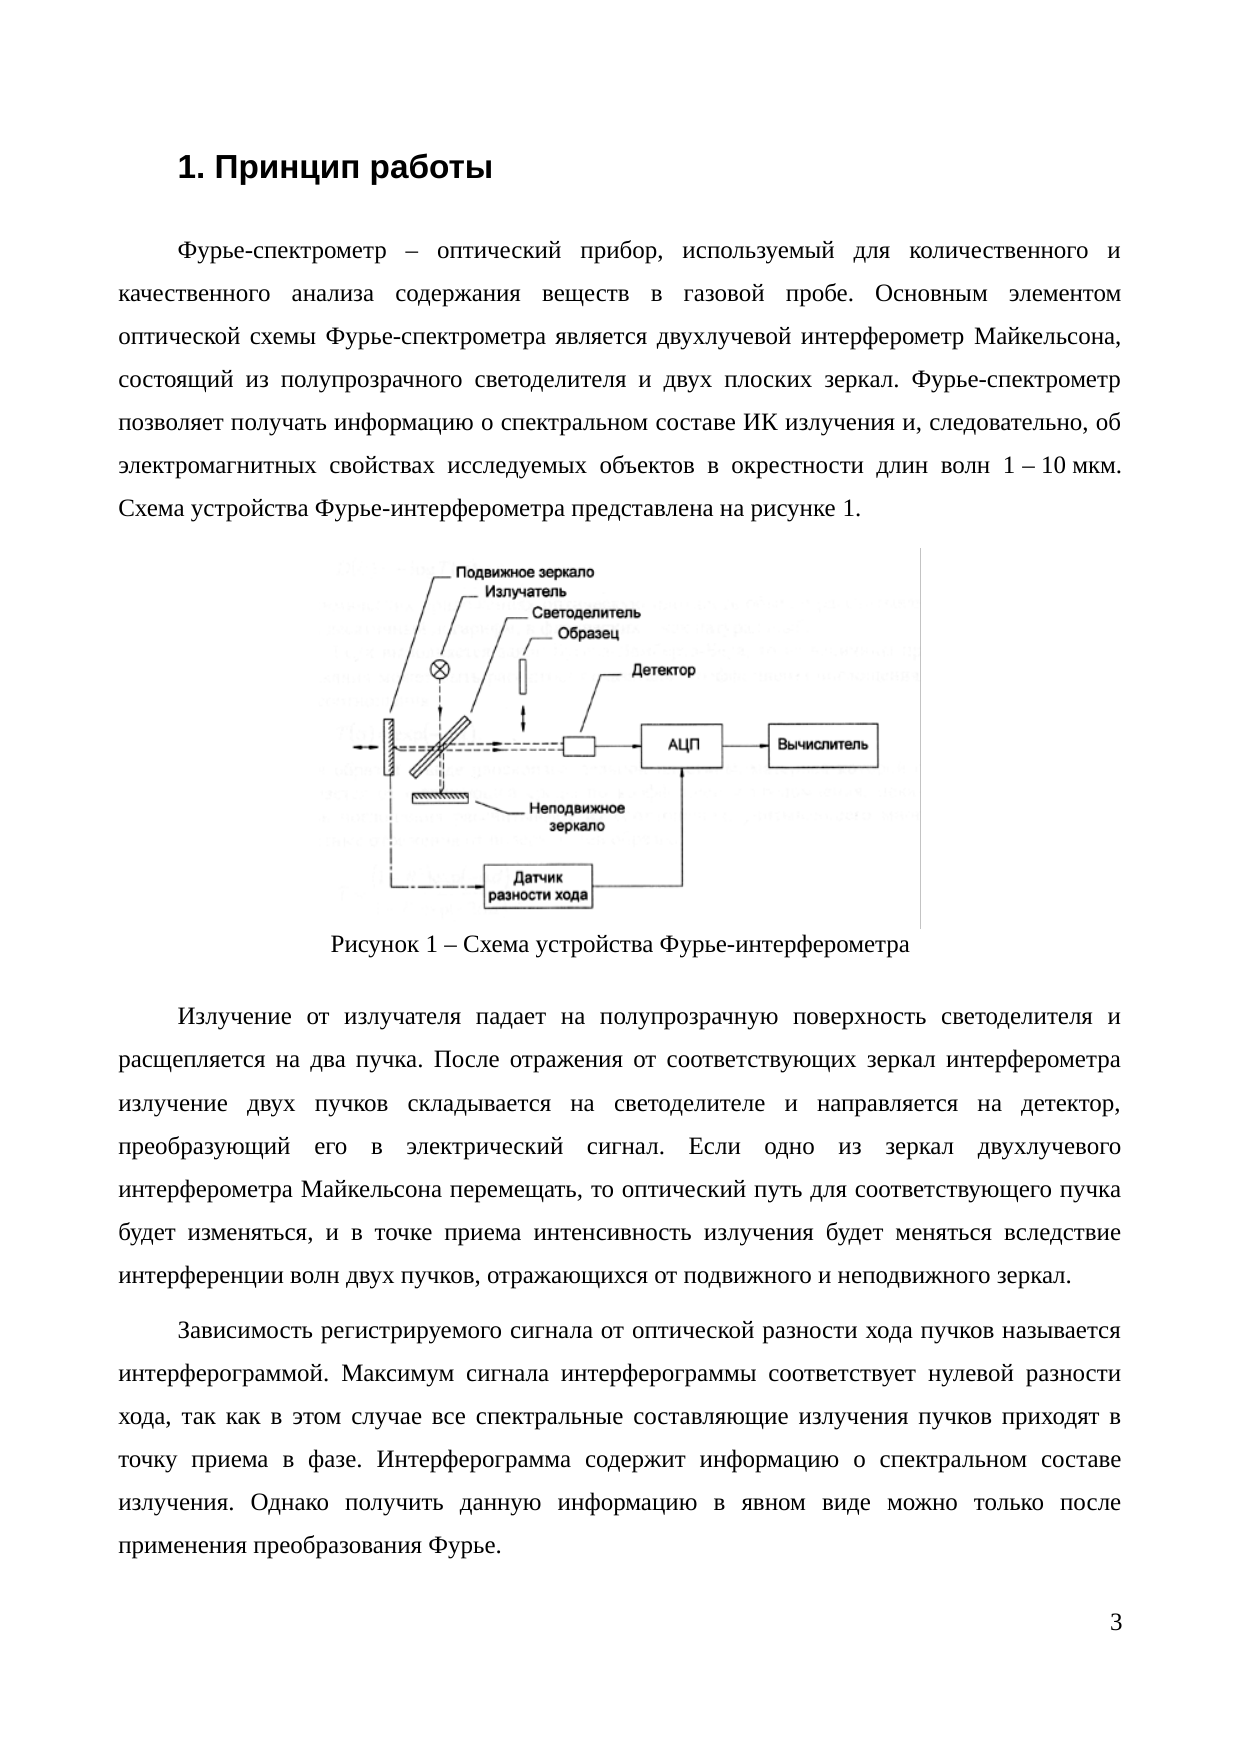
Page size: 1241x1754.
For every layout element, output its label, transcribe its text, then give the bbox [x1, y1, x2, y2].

text Рисунок 1 – Схема устройства Фурье-интерферометра [118, 929, 1122, 957]
subtitle Принцип работы [118, 148, 1122, 186]
text Зависимость регистрируемого сигнала от оптической разности хода пучков называется интерферограммой. Максимум сигнала интерферограммы соответствует нулевой разности хода, так как в этом случае все спектральные составляющие излучения пучков приходят в точку приема в фазе. Интерферограмма содержит информацию о спектральном составе излучения. Однако получить данную информацию в явном виде можно только после применения преобразования Фурье. [118, 1315, 1122, 1559]
picture [318, 548, 922, 929]
text Фурье-спектрометр – оптический прибор, используемый для количественного и качественного анализа содержания веществ в газовой пробе. Основным элементом оптической схемы Фурье-спектрометра является двухлучевой интерферометр Майкельсона, состоящий из полупрозрачного светоделителя и двух плоских зеркал. Фурье-спектрометр позволяет получать информацию о спектральном составе ИК излучения и, следовательно, об электромагнитных свойствах исследуемых объектов в окрестности длин волн 1 – 10 мкм. Схема устройства Фурье-интерферометра представлена на рисунке 1. [118, 235, 1122, 522]
text Излучение от излучателя падает на полупрозрачную поверхность светоделителя и расщепляется на два пучка. После отражения от соответствующих зеркал интерферометра излучение двух пучков складывается на светоделителе и направляется на детектор, преобразующий его в электрический сигнал. Если одно из зеркал двухлучевого интерферометра Майкельсона перемещать, то оптический путь для соответствующего пучка будет изменяться, и в точке приема интенсивность излучения будет меняться вследствие интерференции волн двух пучков, отражающихся от подвижного и неподвижного зеркал. [118, 1001, 1122, 1289]
